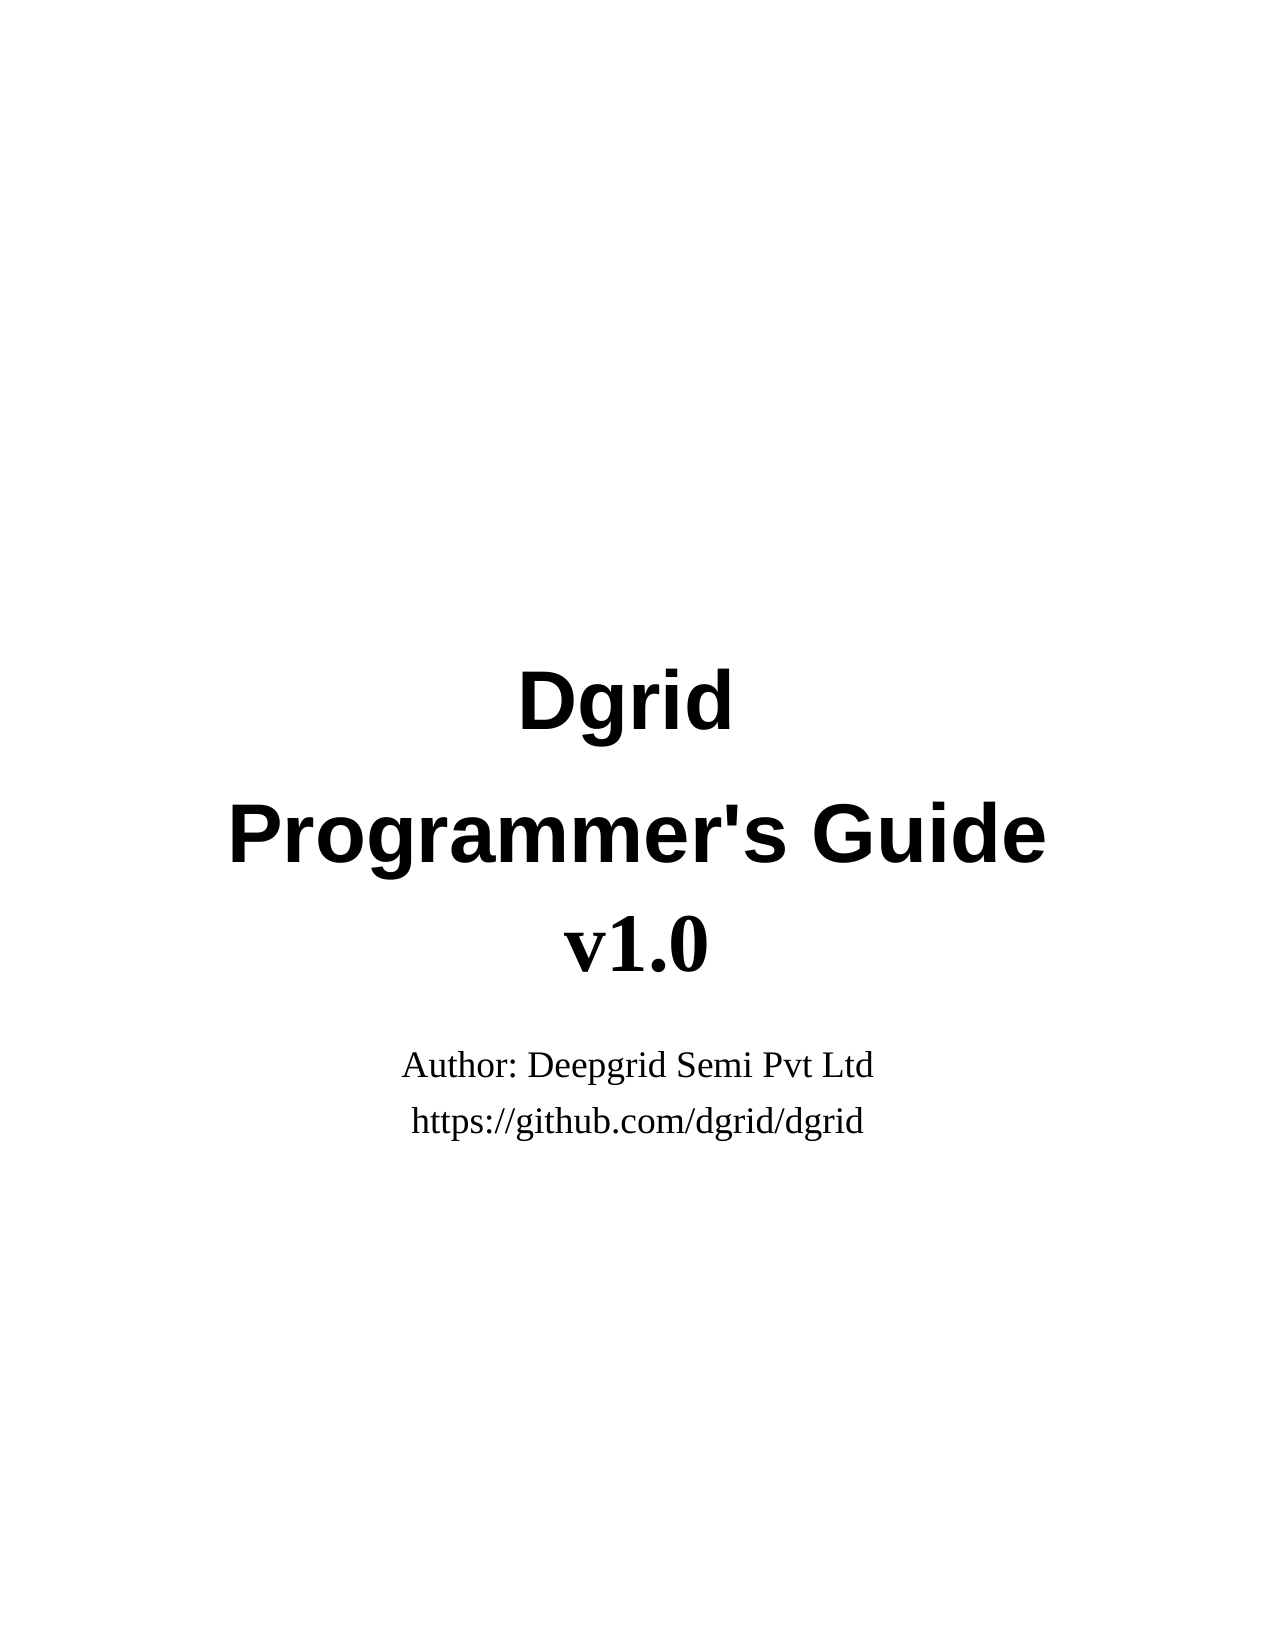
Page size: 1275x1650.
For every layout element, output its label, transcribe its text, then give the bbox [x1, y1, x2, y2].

subtitle Programmer's Guide [118, 785, 1157, 881]
text https://github.com/dgrid/dgrid [118, 1098, 1157, 1141]
text v1.0 [118, 893, 1157, 989]
subtitle Dgrid [118, 651, 1157, 747]
text Author: Deepgrid Semi Pvt Ltd [118, 1043, 1157, 1086]
